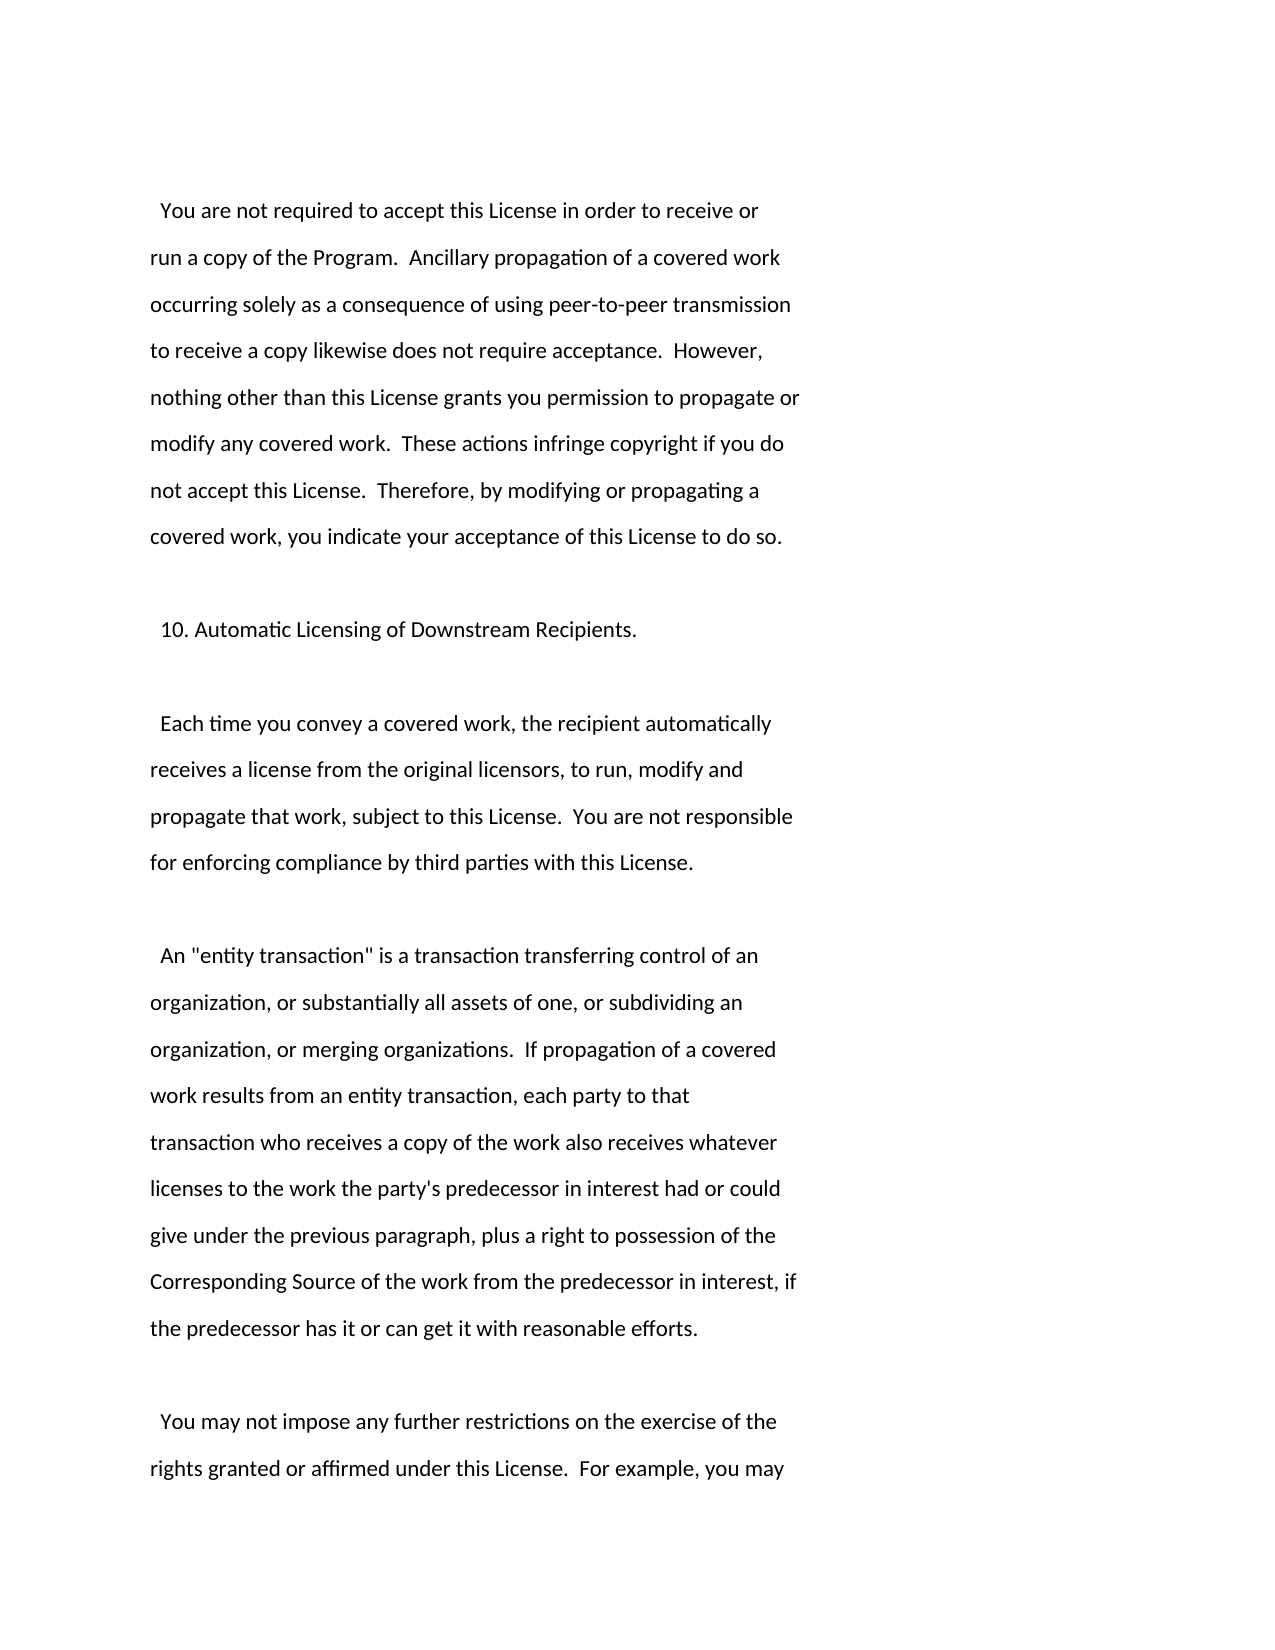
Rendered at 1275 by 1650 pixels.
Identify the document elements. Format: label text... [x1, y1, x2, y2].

text receives a license from the original licensors, to run, modify and [150, 755, 1125, 783]
text 10. Automatic Licensing of Downstream Recipients. [150, 616, 1125, 644]
text give under the previous paragraph, plus a right to possession of the [150, 1221, 1125, 1249]
text propagate that work, subject to this License. You are not responsible [150, 802, 1125, 830]
text An "entity transaction" is a transaction transferring control of an [150, 942, 1125, 969]
text You may not impose any further restrictions on the exercise of the [150, 1407, 1125, 1435]
text occurring solely as a consequence of using peer-to-peer transmission [150, 290, 1125, 318]
text transaction who receives a copy of the work also receives whatever [150, 1128, 1125, 1156]
text Each time you convey a covered work, the recipient automatically [150, 709, 1125, 737]
text to receive a copy likewise does not require acceptance. However, [150, 336, 1125, 364]
text the predecessor has it or can get it with reasonable efforts. [150, 1314, 1125, 1342]
text run a copy of the Program. Ancillary propagation of a covered work [150, 243, 1125, 271]
text nothing other than this License grants you permission to propagate or [150, 383, 1125, 411]
text covered work, you indicate your acceptance of this License to do so. [150, 522, 1125, 551]
text for enforcing compliance by third parties with this License. [150, 848, 1125, 876]
text modify any covered work. These actions infringe copyright if you do [150, 429, 1125, 457]
text licenses to the work the party's predecessor in interest had or could [150, 1174, 1125, 1202]
text Corresponding Source of the work from the predecessor in interest, if [150, 1267, 1125, 1296]
text not accept this License. Therefore, by modifying or propagating a [150, 476, 1125, 504]
text work results from an entity transaction, each party to that [150, 1081, 1125, 1109]
text You are not required to accept this License in order to receive or [150, 197, 1125, 224]
text organization, or substantially all assets of one, or subdividing an [150, 988, 1125, 1016]
text organization, or merging organizations. If propagation of a covered [150, 1035, 1125, 1063]
text rights granted or affirmed under this License. For example, you may [150, 1454, 1125, 1482]
